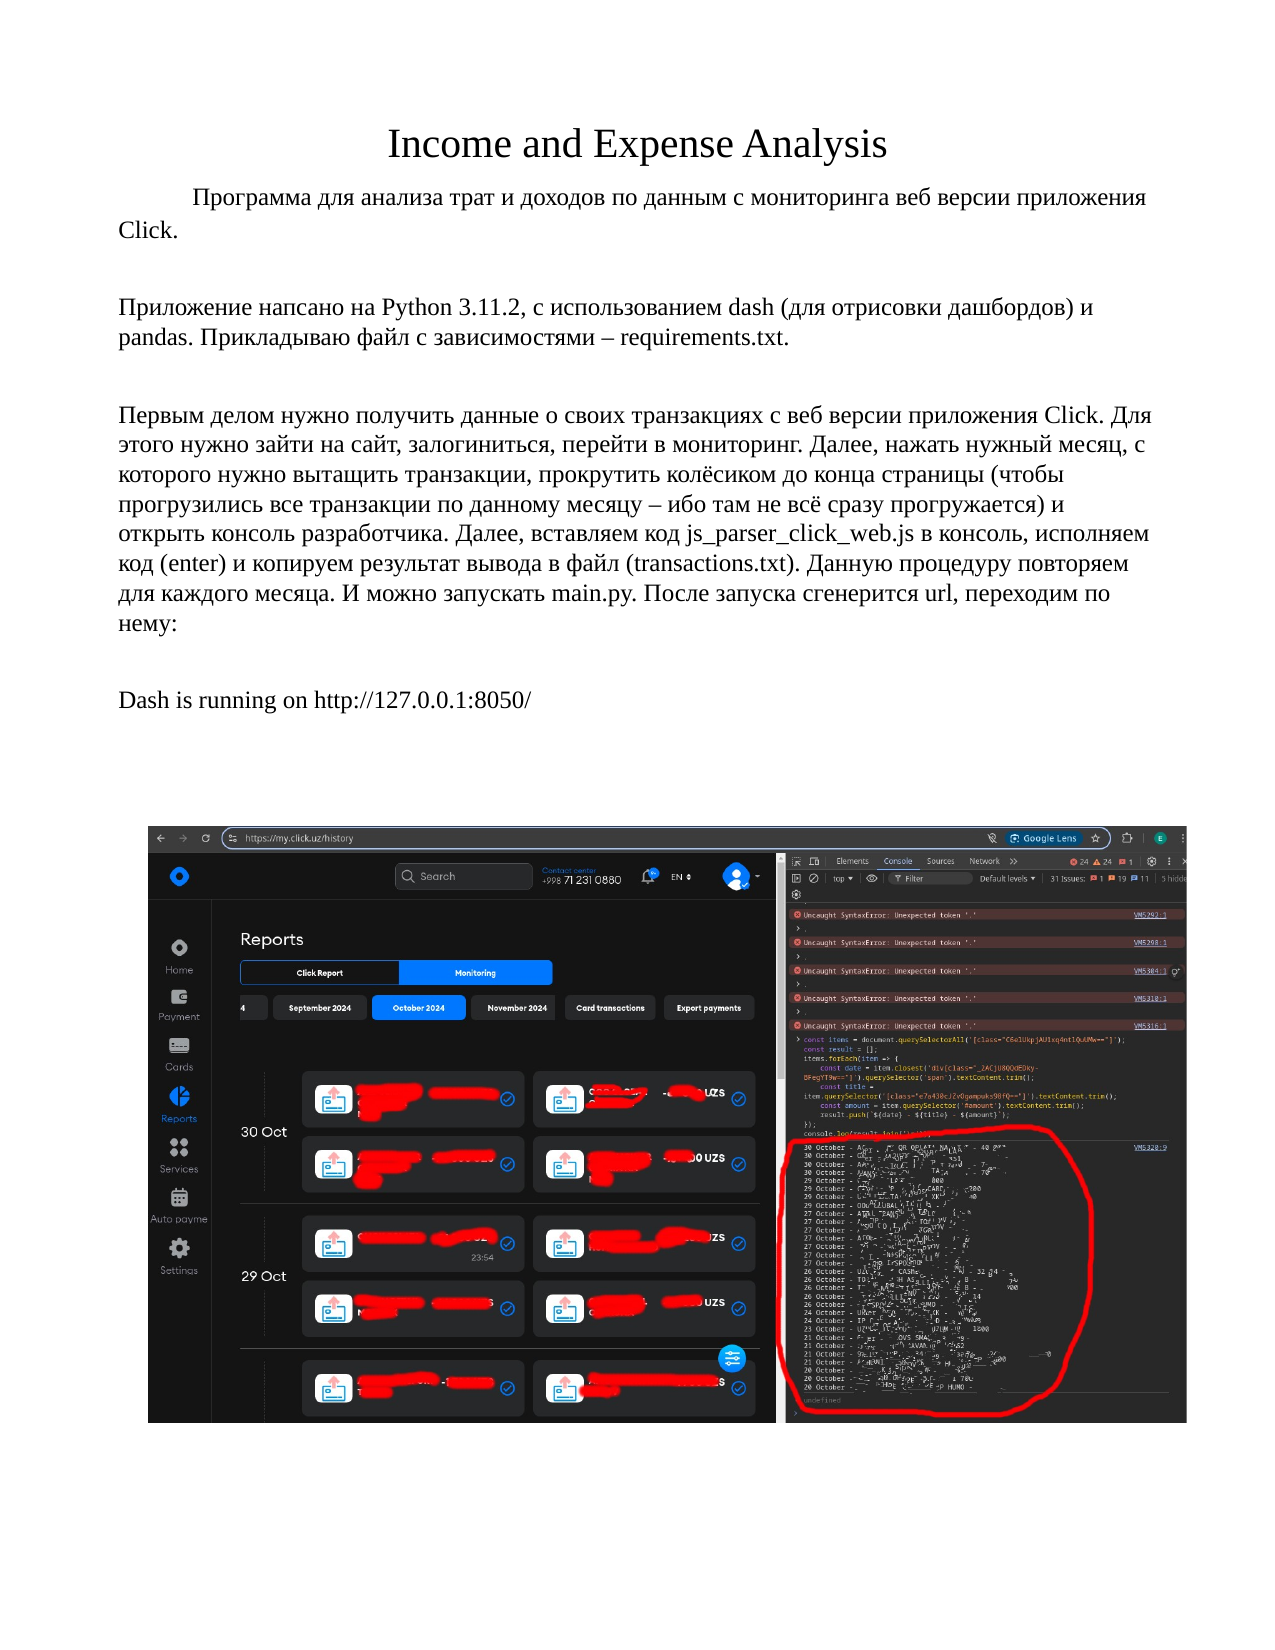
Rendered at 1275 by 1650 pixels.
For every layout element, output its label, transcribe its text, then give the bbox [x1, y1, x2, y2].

text Income and Expense Analysis [118, 118, 1157, 166]
text Приложение напсано на Python 3.11.2, с использованием dash (для отрисовки дашбордов) и pandas. Прикладываю файл с зависимостями – requirements.txt. [118, 292, 1157, 351]
text Программа для анализа трат и доходов по данным с мониторинга веб версии приложения Click. [118, 166, 1157, 244]
text Dash is running on http://127.0.0.1:8050/ [118, 684, 1157, 714]
picture [148, 826, 1187, 1423]
text Первым делом нужно получить данные о своих транзакциях с веб версии приложения Click. Для этого нужно зайти на сайт, залогиниться, перейти в мониторинг. Далее, нажать нужный месяц, с которого нужно вытащить транзакции, прокрутить колёсиком до конца страницы (чтобы прогрузились все транзакции по данному месяцу – ибо там не всё сразу прогружается) и открыть консоль разработчика. Далее, вставляем код js_parser_click_web.js в консоль, исполняем код (enter) и копируем результат вывода в файл (transactions.txt). Данную процедуру повторяем для каждого месяца. И можно запускать main.py. После запуска сгенерится url, переходим по нему: [118, 399, 1157, 636]
